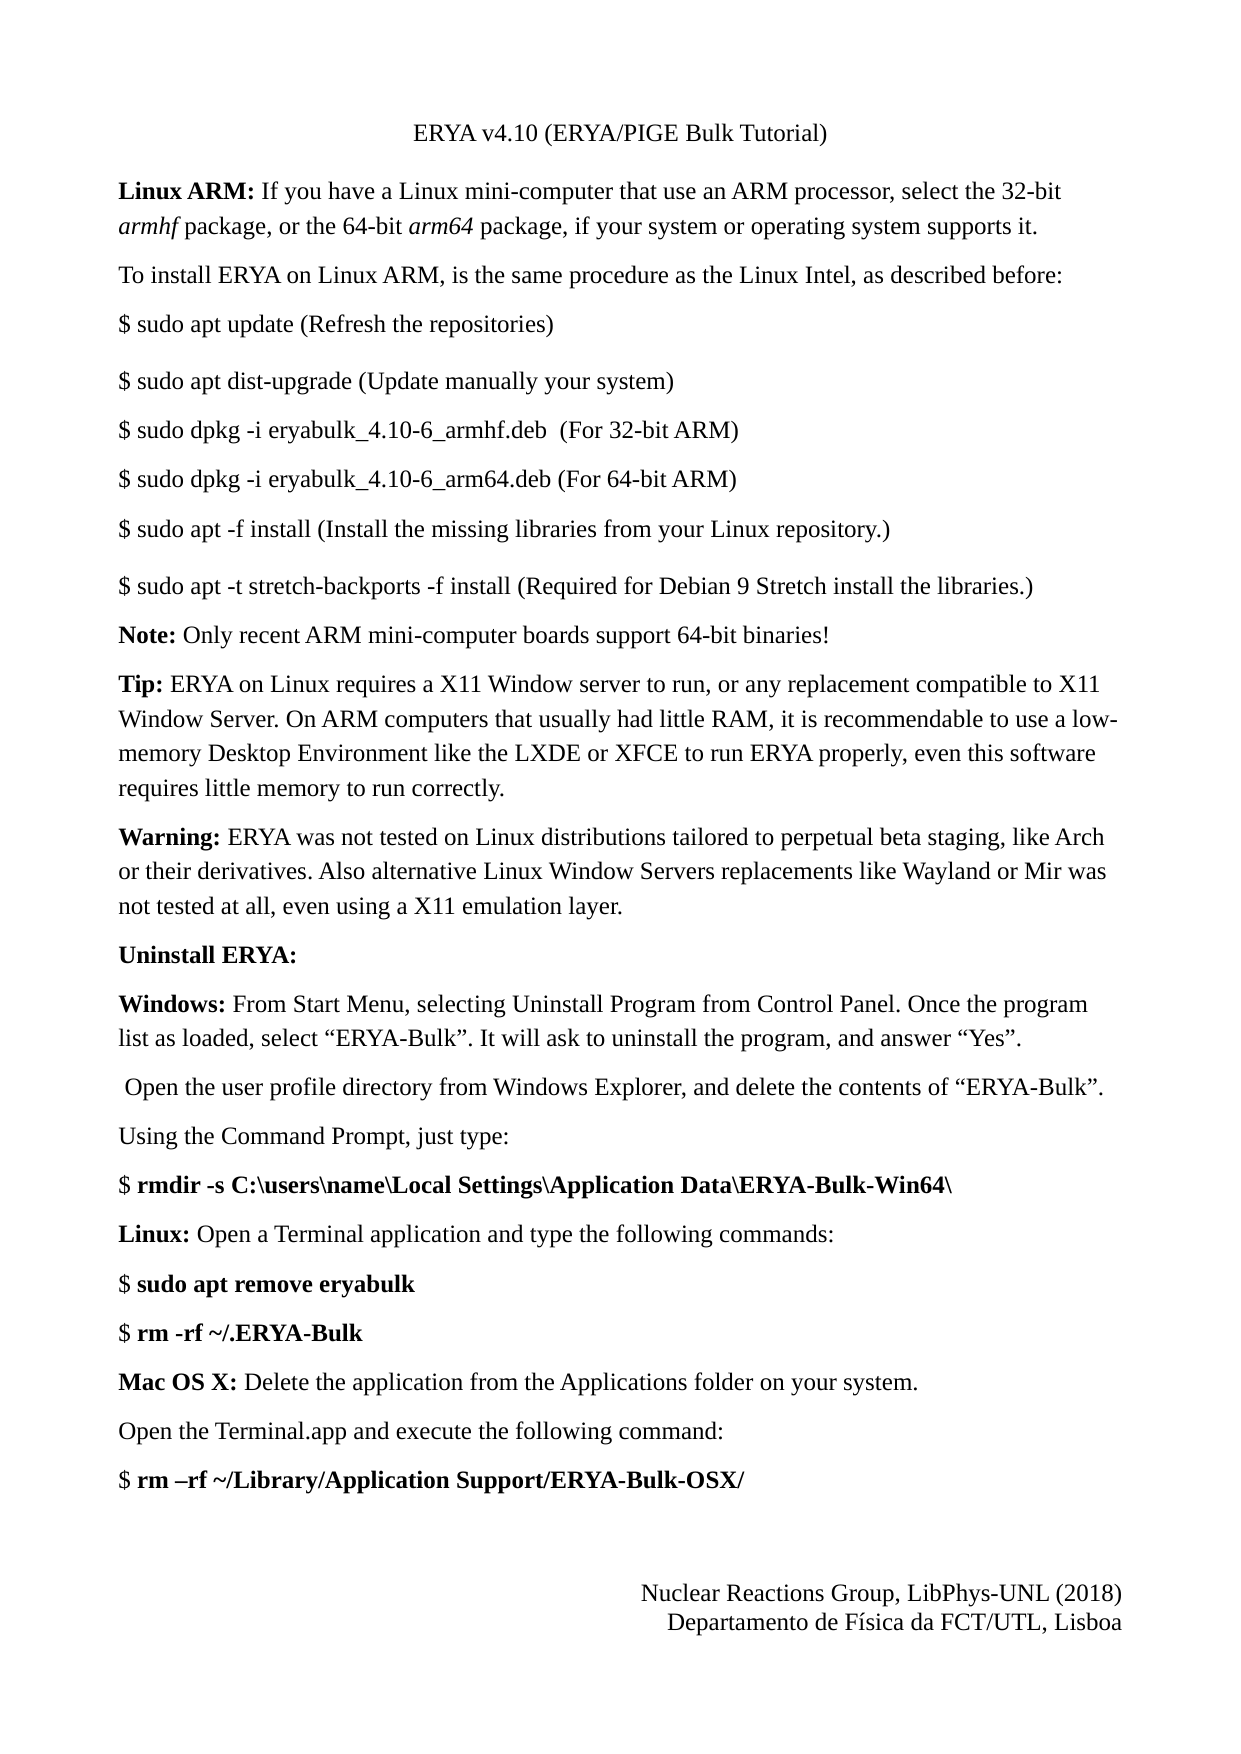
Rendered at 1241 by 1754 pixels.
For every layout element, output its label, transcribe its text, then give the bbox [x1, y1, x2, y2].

text Linux: Open a Terminal application and type the following commands: [118, 1219, 1122, 1248]
text Linux ARM: If you have a Linux mini-computer that use an ARM processor, select the 32-bit armhf package, or the 64-bit arm64 package, if your system or operating system supports it. [118, 176, 1122, 239]
text $ sudo dpkg -i eryabulk_4.10-6_armhf.deb (For 32-bit ARM) [118, 416, 1122, 444]
text $ rm -rf ~/.ERYA-Bulk [118, 1318, 1122, 1346]
text Note: Only recent ARM mini-computer boards support 64-bit binaries! [118, 620, 1122, 649]
text Tip: ERYA on Linux requires a X11 Window server to run, or any replacement compatible to X11 Window Server. On ARM computers that usually had little RAM, it is recommendable to use a low-memory Desktop Environment like the LXDE or XFCE to run ERYA properly, even this software requires little memory to run correctly. [118, 669, 1122, 801]
text Warning: ERYA was not tested on Linux distributions tailored to perpetual beta staging, like Arch or their derivatives. Also alternative Linux Window Servers replacements like Wayland or Mir was not tested at all, even using a X11 emulation layer. [118, 822, 1122, 919]
text $ rm –rf ~/Library/Application Support/ERYA-Bulk-OSX/ [118, 1465, 1122, 1494]
text Using the Command Prompt, just type: [118, 1121, 1122, 1150]
text To install ERYA on Linux ARM, is the same procedure as the Linux Intel, as described before: [118, 260, 1122, 289]
text $ sudo apt dist-upgrade (Update manually your system) [118, 366, 1122, 395]
text $ sudo apt -f install (Install the missing libraries from your Linux repository.) [118, 514, 1122, 542]
text Open the user profile directory from Windows Explorer, and delete the contents of “ERYA-Bulk”. [118, 1072, 1122, 1101]
text $ rmdir -s C:\users\name\Local Settings\Application Data\ERYA-Bulk-Win64\ [118, 1171, 1122, 1199]
text $ sudo apt remove eryabulk [118, 1269, 1122, 1297]
text $ sudo dpkg -i eryabulk_4.10-6_arm64.deb (For 64-bit ARM) [118, 464, 1122, 493]
text Windows: From Start Menu, selecting Uninstall Program from Control Panel. Once the program list as loaded, select “ERYA-Bulk”. It will ask to uninstall the program, and answer “Yes”. [118, 989, 1122, 1052]
text $ sudo apt update (Refresh the repositories) [118, 309, 1122, 338]
text Open the Terminal.app and execute the following command: [118, 1416, 1122, 1444]
text Uninstall ERYA: [118, 940, 1122, 968]
text $ sudo apt -t stretch-backports -f install (Required for Debian 9 Stretch install the libraries.) [118, 571, 1122, 600]
text Mac OS X: Delete the application from the Applications folder on your system. [118, 1367, 1122, 1396]
